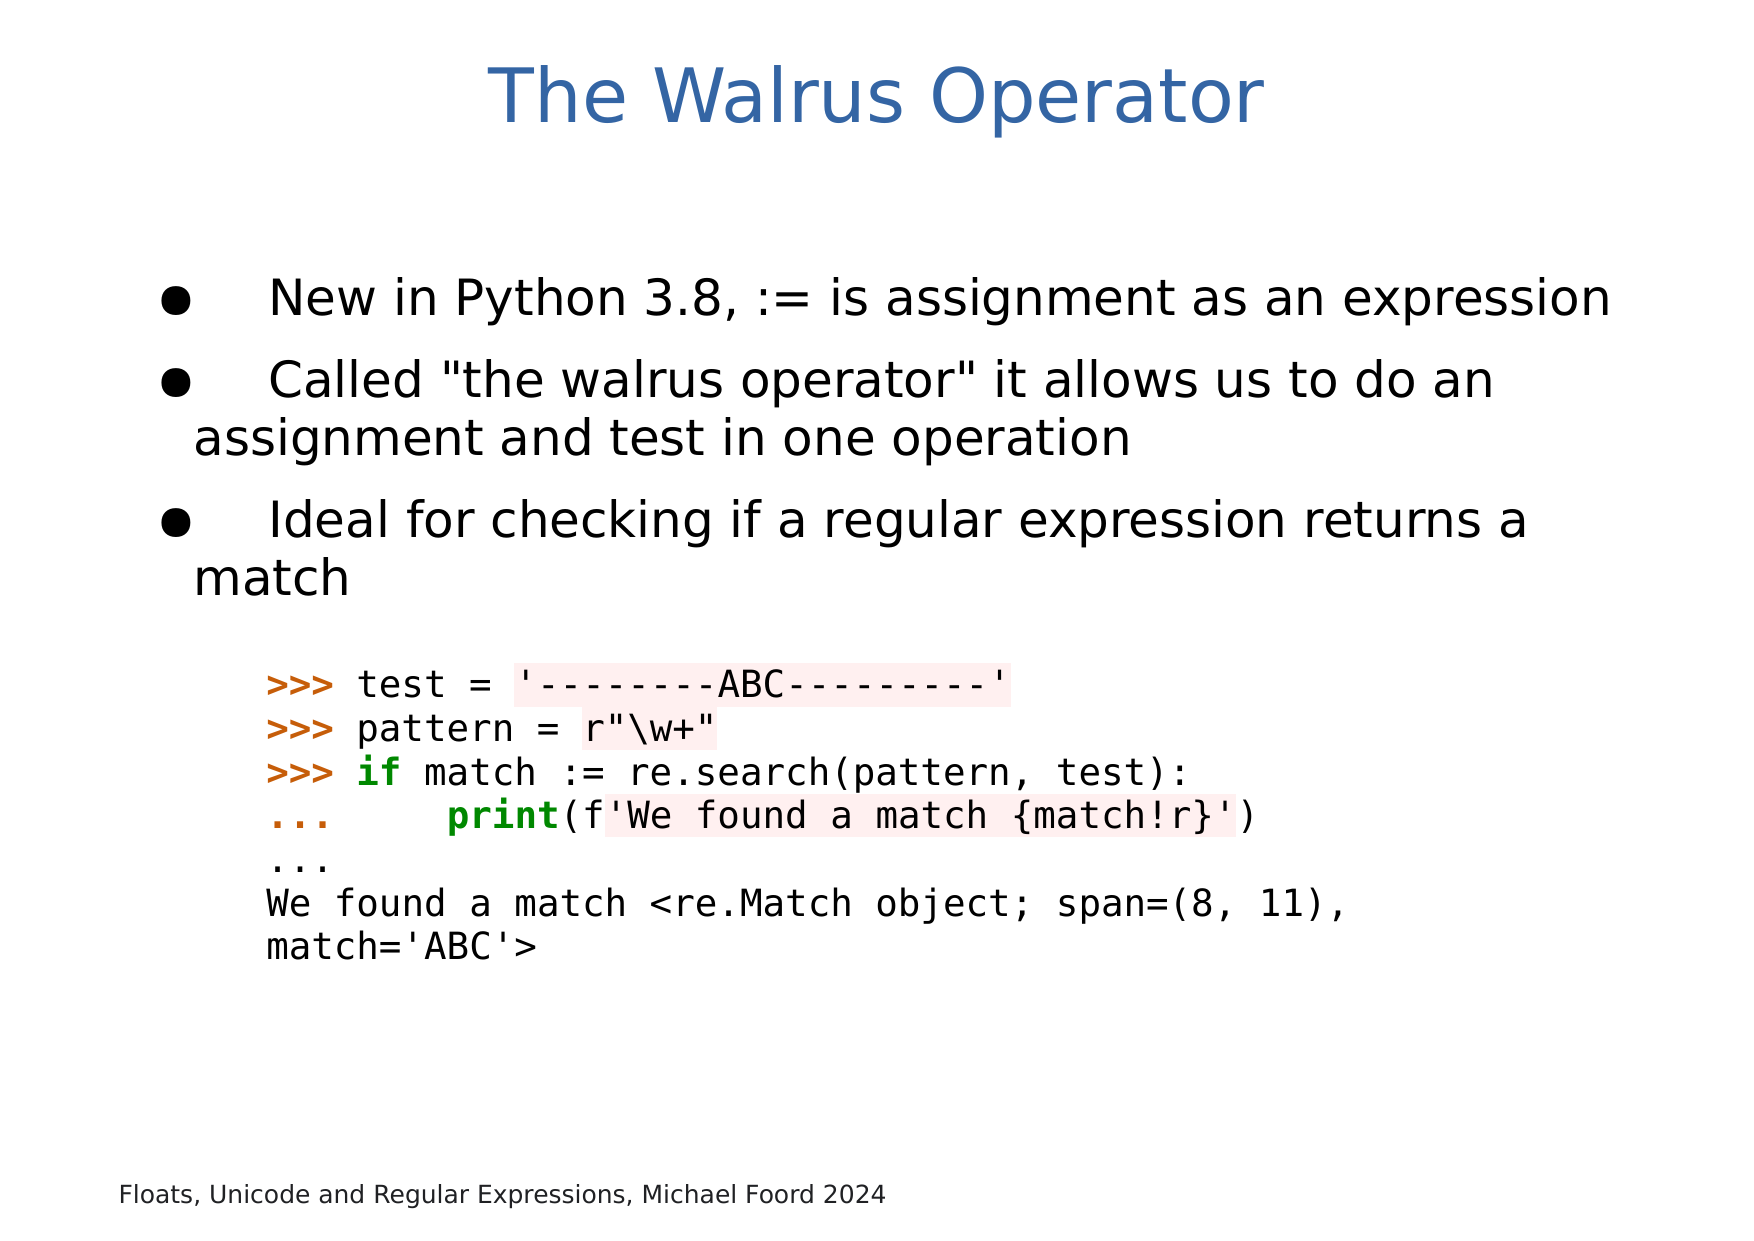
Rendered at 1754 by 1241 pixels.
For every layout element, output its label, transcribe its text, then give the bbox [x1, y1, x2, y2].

text >>> pattern = r"\w+" [266, 707, 1636, 750]
text >>> if match := re.search(pattern, test): [266, 750, 1636, 794]
text ... print(f'We found a match {match!r}') [266, 794, 1636, 837]
text >>> test = '--------ABC---------' [266, 663, 1636, 707]
list New in Python 3.8, := is assignment as an expression [156, 269, 1636, 327]
text ... [266, 837, 1636, 881]
text We found a match <re.Match object; span=(8, 11), match='ABC'> [266, 881, 1636, 968]
list Called "the walrus operator" it allows us to do an assignment and test in one operation [156, 351, 1636, 467]
list Ideal for checking if a regular expression returns a match [156, 491, 1636, 607]
subtitle The Walrus Operator [118, 53, 1636, 140]
